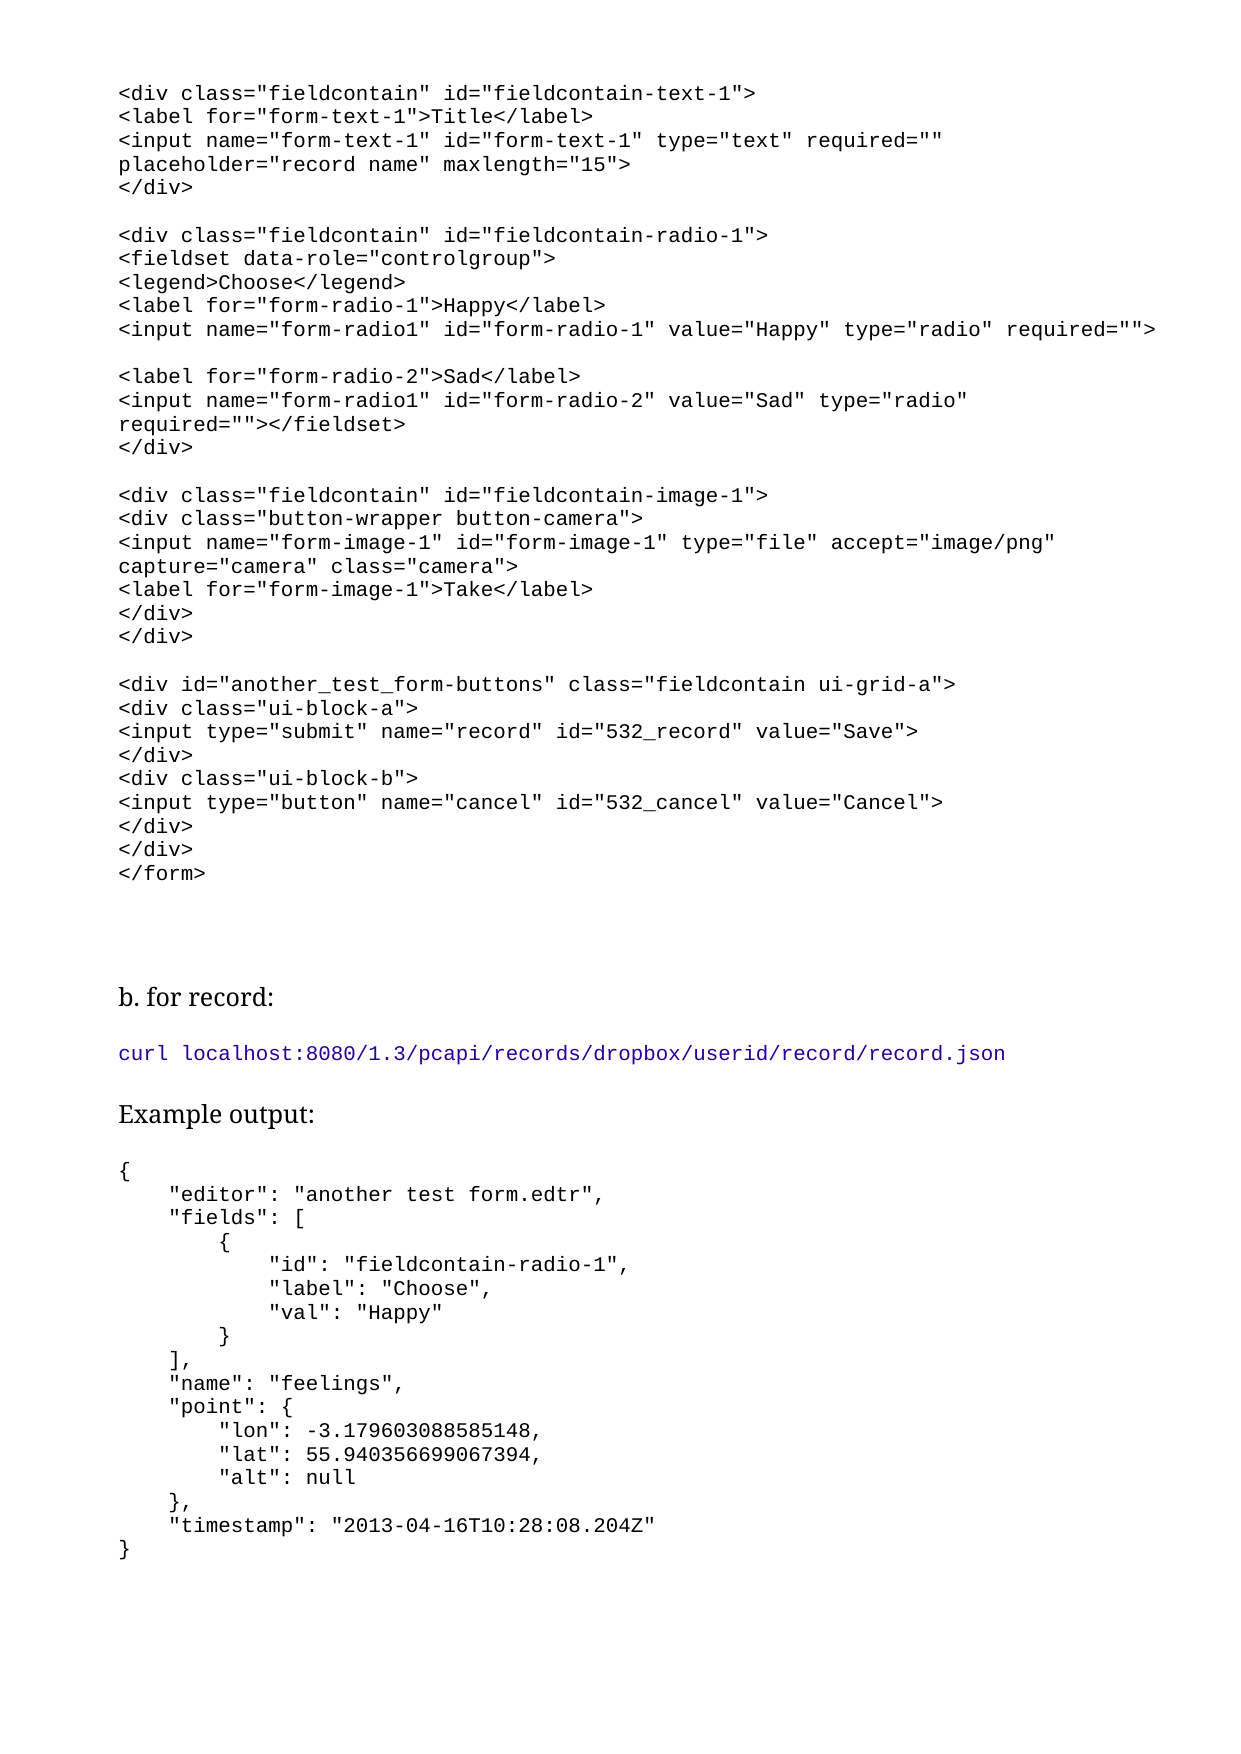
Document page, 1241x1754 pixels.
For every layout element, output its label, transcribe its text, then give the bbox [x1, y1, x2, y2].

table_header { "editor": "another test form.edtr", "fields": [ { "id": "fieldcontain-radio-1", "label": "Choose", "val": "Happy" } ], "name": "feelings", "point": { "lon": -3.179603088585148, "lat": 55.940356699067394, "alt": null }, "timestamp": "2013-04-16T10:28:08.204Z" } [118, 1160, 1181, 1562]
text b. for record: [118, 980, 1181, 1014]
text Example output: [118, 1096, 1181, 1130]
text curl localhost:8080/1.3/pcapi/records/dropbox/userid/record/record.json [118, 1043, 1181, 1067]
table_header <div class="fieldcontain" id="fieldcontain-text-1"> <label for="form-text-1">Title</label> <input name="form-text-1" id="form-text-1" type="text" required="" placeholder="record name" maxlength="15"> </div> <div class="fieldcontain" id="fieldcontain-radio-1"> <fieldset data-role="controlgroup"> <legend>Choose</legend> <label for="form-radio-1">Happy</label> <input name="form-radio1" id="form-radio-1" value="Happy" type="radio" required=""> <label for="form-radio-2">Sad</label> <input name="form-radio1" id="form-radio-2" value="Sad" type="radio" required=""></fieldset> </div> <div class="fieldcontain" id="fieldcontain-image-1"> <div class="button-wrapper button-camera"> <input name="form-image-1" id="form-image-1" type="file" accept="image/png" capture="camera" class="camera"> <label for="form-image-1">Take</label> </div> </div> <div id="another_test_form-buttons" class="fieldcontain ui-grid-a"> <div class="ui-block-a"> <input type="submit" name="record" id="532_record" value="Save"> </div> <div class="ui-block-b"> <input type="button" name="cancel" id="532_cancel" value="Cancel"> </div> </div> </form> [118, 59, 1181, 916]
